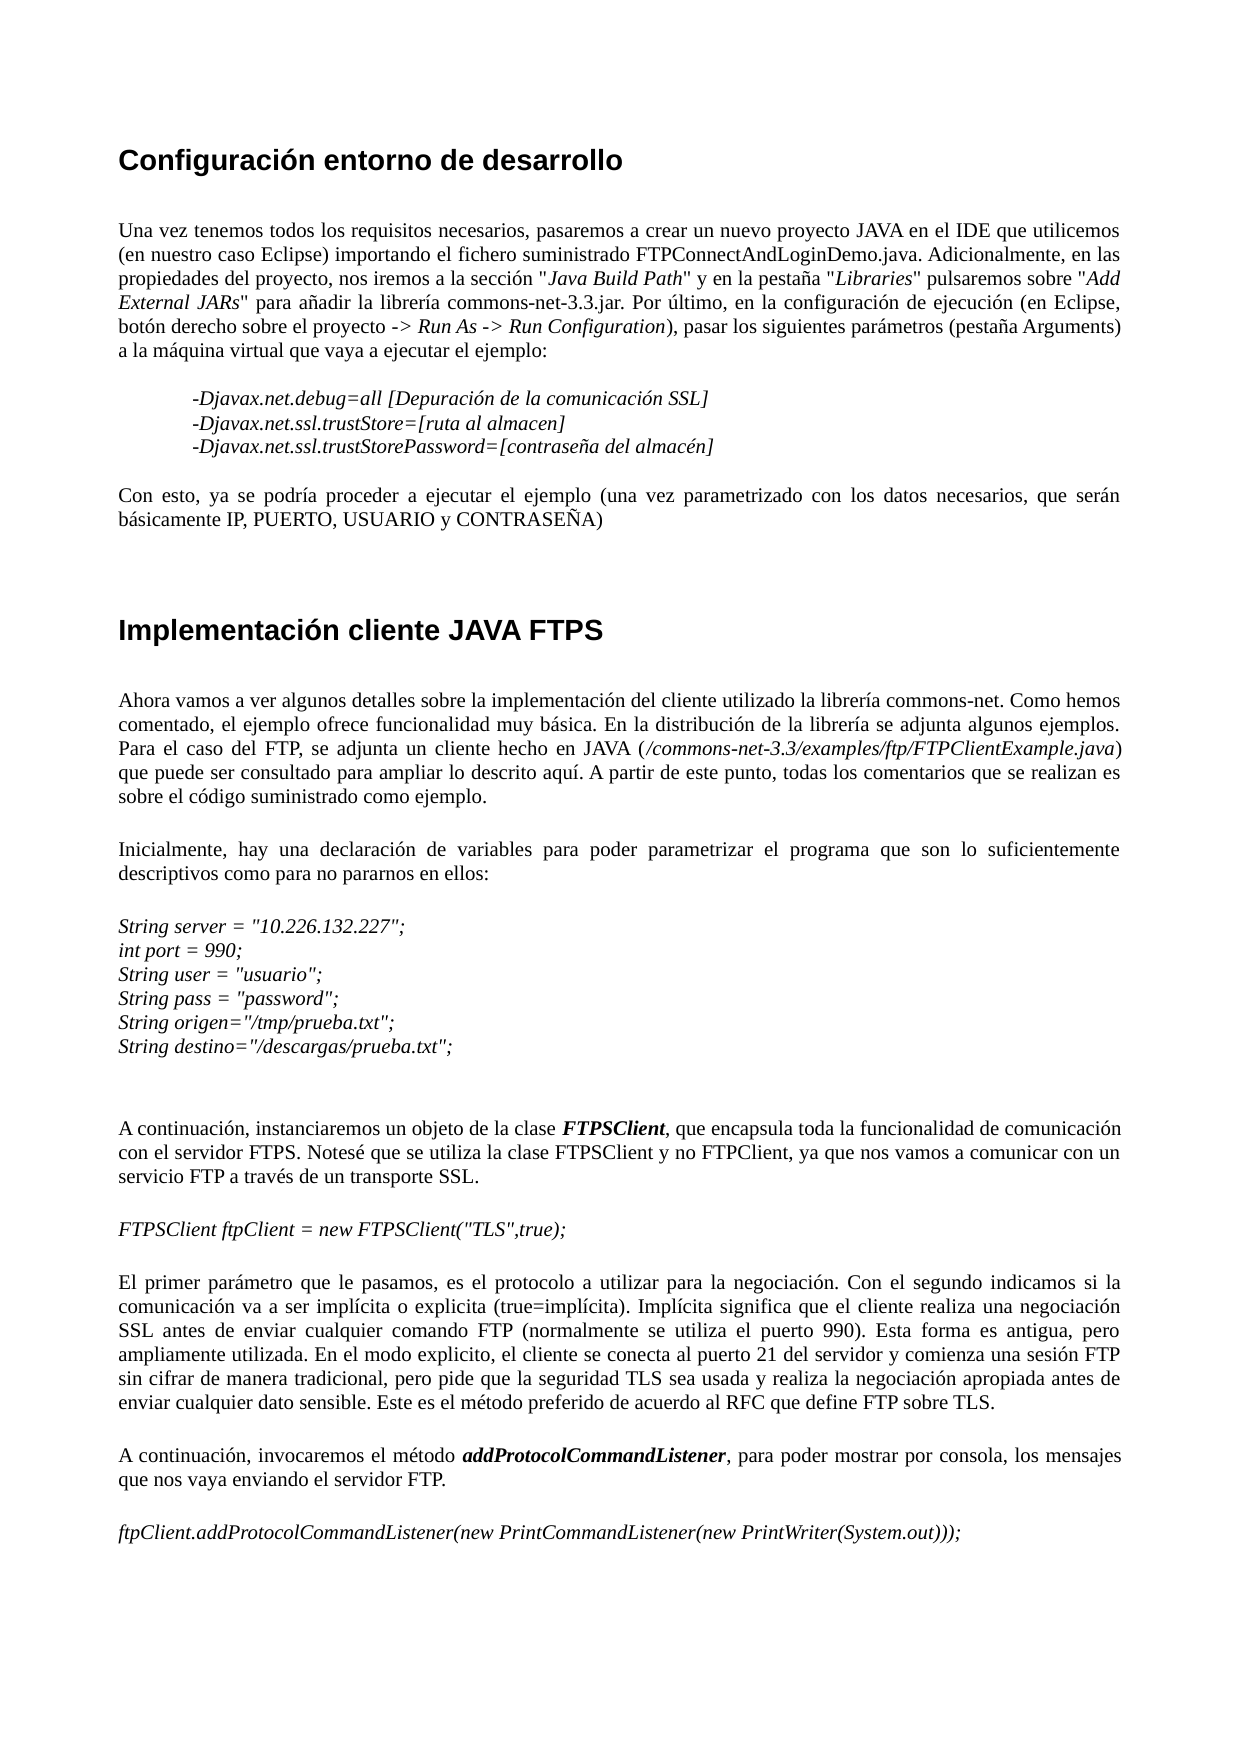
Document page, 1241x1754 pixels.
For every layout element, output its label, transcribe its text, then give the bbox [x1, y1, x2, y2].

text El primer parámetro que le pasamos, es el protocolo a utilizar para la negociación. Con el segundo indicamos si la comunicación va a ser implícita o explicita (true=implícita). Implícita significa que el cliente realiza una negociación SSL antes de enviar cualquier comando FTP (normalmente se utiliza el puerto 990). Esta forma es antigua, pero ampliamente utilizada. En el modo explicito, el cliente se conecta al puerto 21 del servidor y comienza una sesión FTP sin cifrar de manera tradicional, pero pide que la seguridad TLS sea usada y realiza la negociación apropiada antes de enviar cualquier dato sensible. Este es el método preferido de acuerdo al RFC que define FTP sobre TLS. [118, 1269, 1122, 1414]
text Con esto, ya se podría proceder a ejecutar el ejemplo (una vez parametrizado con los datos necesarios, que serán básicamente IP, PUERTO, USUARIO y CONTRASEÑA) [118, 483, 1122, 531]
text String pass = "password"; [118, 986, 1122, 1010]
text A continuación, instanciaremos un objeto de la clase FTPSClient, que encapsula toda la funcionalidad de comunicación con el servidor FTPS. Notesé que se utiliza la clase FTPSClient y no FTPClient, ya que nos vamos a comunicar con un servicio FTP a través de un transporte SSL. [118, 1116, 1122, 1188]
text int port = 990; [118, 938, 1122, 962]
text String destino="/descargas/prueba.txt"; [118, 1034, 1122, 1058]
text ftpClient.addProtocolCommandListener(new PrintCommandListener(new PrintWriter(System.out))); [118, 1519, 1122, 1544]
text Una vez tenemos todos los requisitos necesarios, pasaremos a crear un nuevo proyecto JAVA en el IDE que utilicemos (en nuestro caso Eclipse) importando el fichero suministrado FTPConnectAndLoginDemo.java. Adicionalmente, en las propiedades del proyecto, nos iremos a la sección "Java Build Path" y en la pestaña "Libraries" pulsaremos sobre "Add External JARs" para añadir la librería commons-net-3.3.jar. Por último, en la configuración de ejecución (en Eclipse, botón derecho sobre el proyecto -> Run As -> Run Configuration), pasar los siguientes parámetros (pestaña Arguments) a la máquina virtual que vaya a ejecutar el ejemplo: [118, 218, 1122, 362]
text Ahora vamos a ver algunos detalles sobre la implementación del cliente utilizado la librería commons-net. Como hemos comentado, el ejemplo ofrece funcionalidad muy básica. En la distribución de la librería se adjunta algunos ejemplos. Para el caso del FTP, se adjunta un cliente hecho en JAVA (/commons-net-3.3/examples/ftp/FTPClientExample.java) que puede ser consultado para ampliar lo descrito aquí. A partir de este punto, todas los comentarios que se realizan es sobre el código suministrado como ejemplo. [118, 688, 1122, 808]
text A continuación, invocaremos el método addProtocolCommandListener, para poder mostrar por consola, los mensajes que nos vaya enviando el servidor FTP. [118, 1443, 1122, 1491]
subtitle Implementación cliente JAVA FTPS [118, 613, 1122, 647]
text -Djavax.net.debug=all [Depuración de la comunicación SSL] [192, 386, 1122, 410]
text -Djavax.net.ssl.trustStore=[ruta al almacen] [192, 410, 1122, 434]
text String origen="/tmp/prueba.txt"; [118, 1010, 1122, 1034]
subtitle Configuración entorno de desarrollo [118, 143, 1122, 177]
text -Djavax.net.ssl.trustStorePassword=[contraseña del almacén] [192, 434, 1122, 458]
text Inicialmente, hay una declaración de variables para poder parametrizar el programa que son lo suficientemente descriptivos como para no pararnos en ellos: [118, 837, 1122, 885]
text FTPSClient ftpClient = new FTPSClient("TLS",true); [118, 1217, 1122, 1241]
text String user = "usuario"; [118, 962, 1122, 986]
text String server = "10.226.132.227"; [118, 914, 1122, 938]
